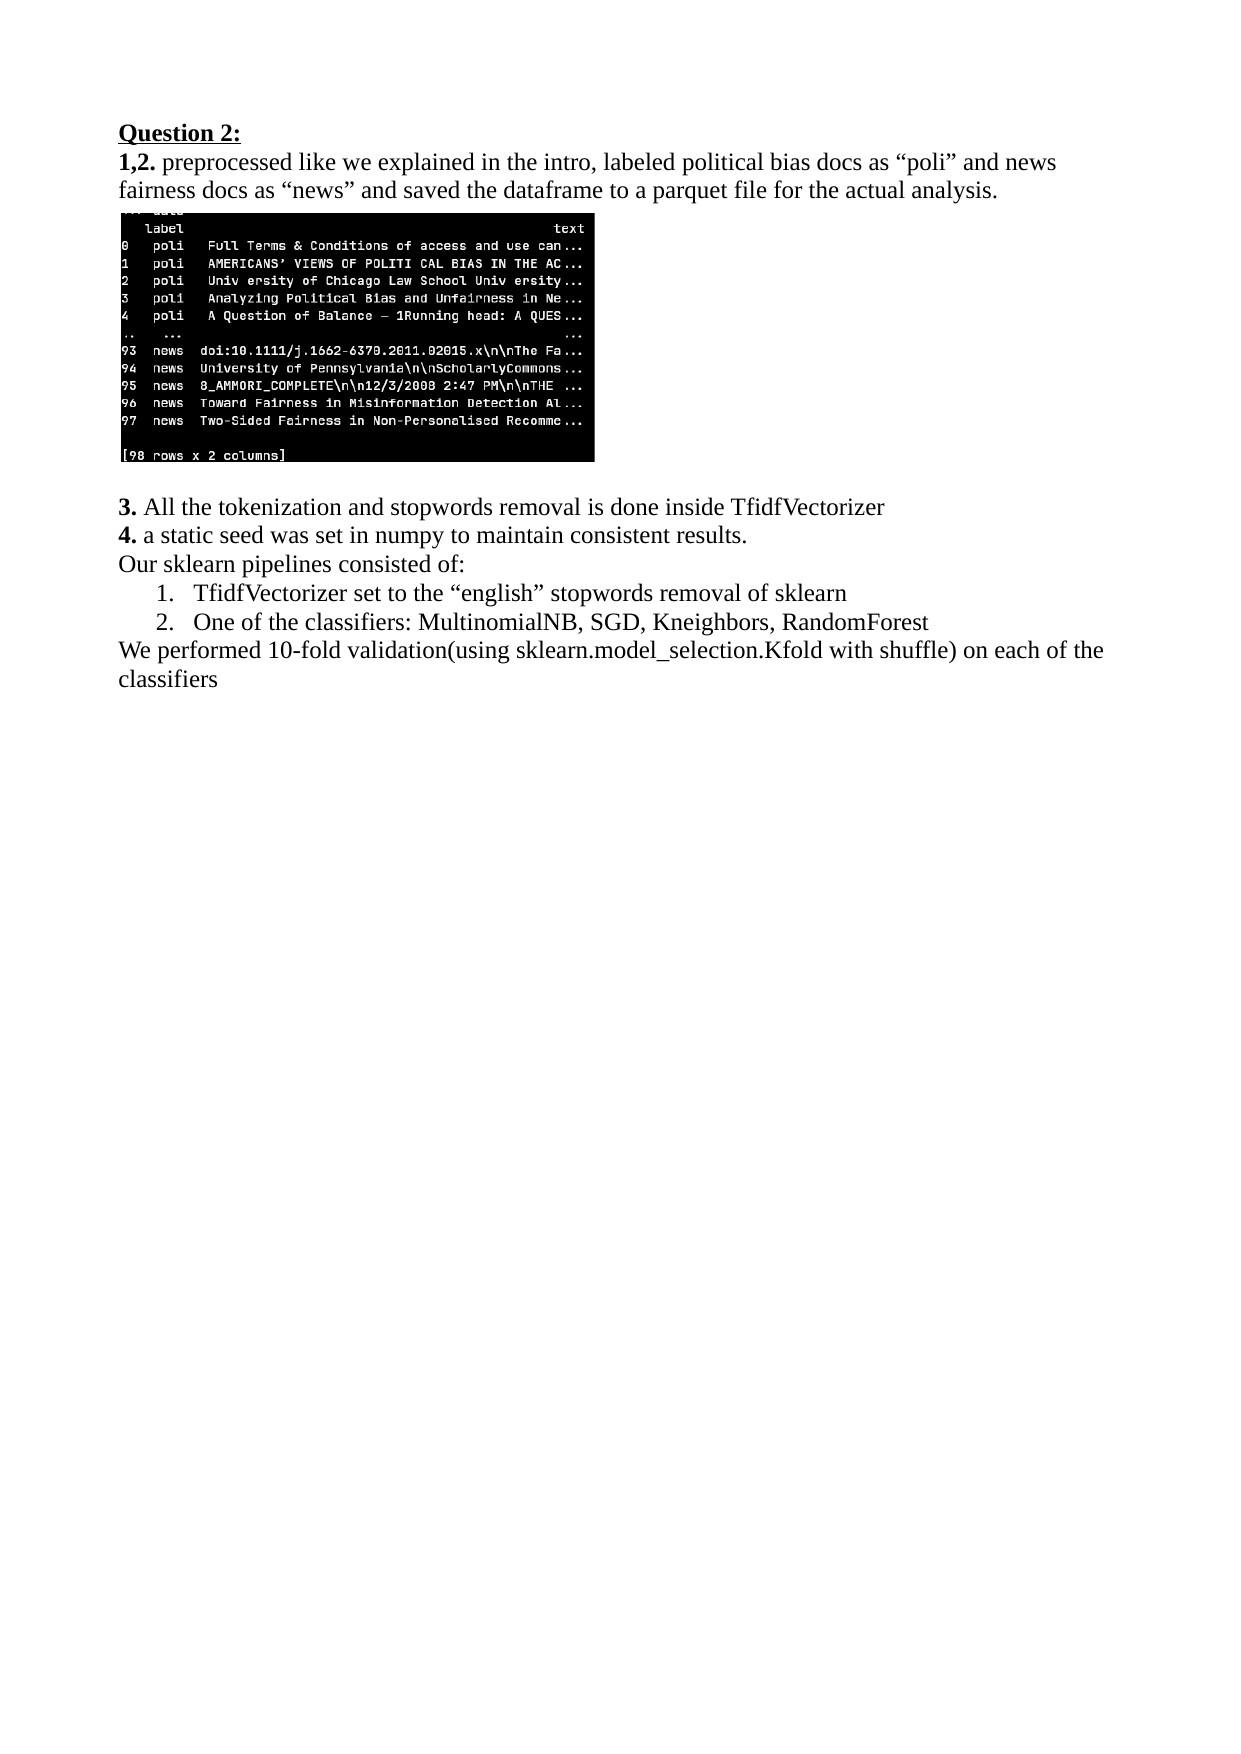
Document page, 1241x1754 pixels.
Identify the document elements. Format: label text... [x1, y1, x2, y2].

text 1,2. preprocessed like we explained in the intro, labeled political bias docs as “poli” and news fairness docs as “news” and saved the dataframe to a parquet file for the actual analysis. [118, 147, 1122, 204]
text 3. All the tokenization and stopwords removal is done inside TfidfVectorizer [118, 492, 1122, 521]
list One of the classifiers: MultinomialNB, SGD, Kneighbors, RandomForest [156, 607, 1122, 636]
text We performed 10-fold validation(using sklearn.model_selection.Kfold with shuffle) on each of the classifiers [118, 636, 1122, 693]
text 4. a static seed was set in numpy to maintain consistent results. [118, 521, 1122, 549]
list TfidfVectorizer set to the “english” stopwords removal of sklearn [156, 578, 1122, 607]
text Our sklearn pipelines consisted of: [118, 549, 1122, 578]
picture [121, 213, 595, 462]
text Question 2: [118, 118, 1122, 147]
